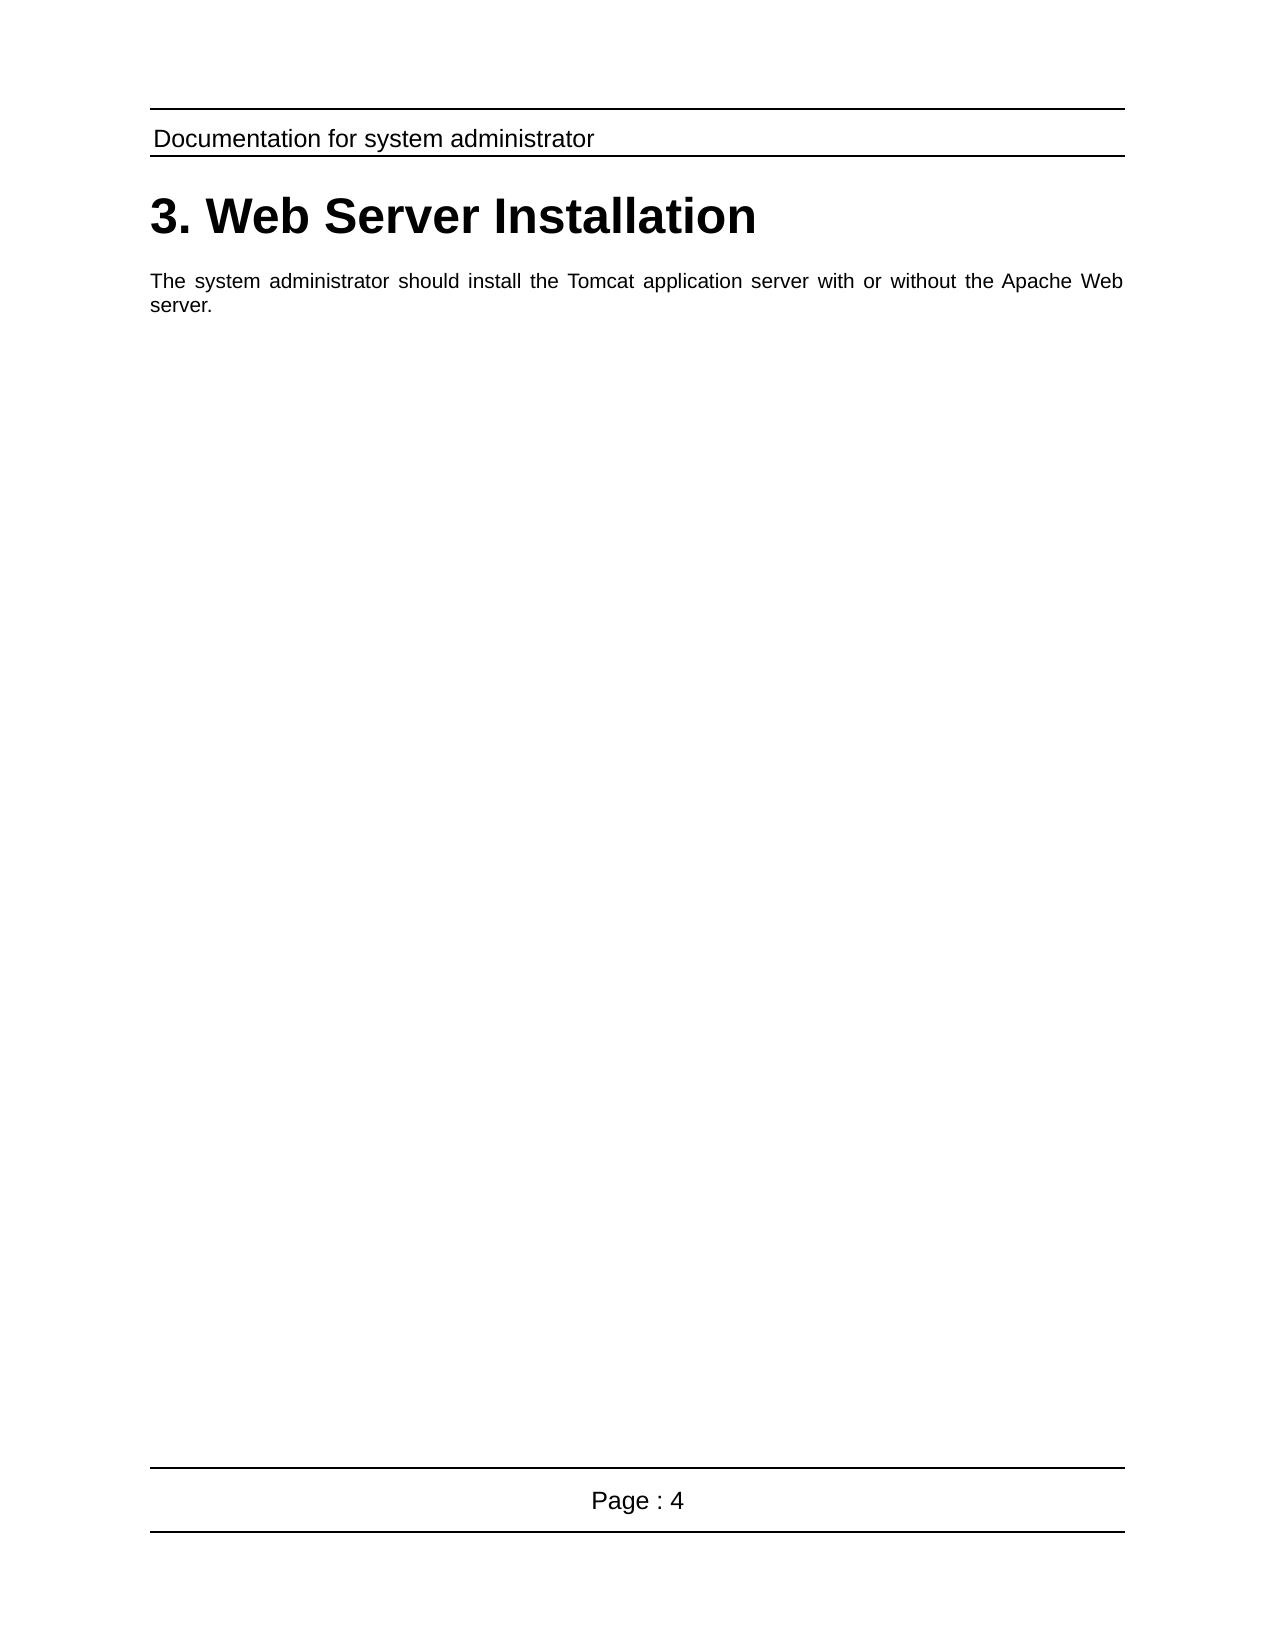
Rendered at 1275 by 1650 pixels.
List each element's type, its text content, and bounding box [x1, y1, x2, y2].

text The system administrator should install the Tomcat application server with or without the Apache Web server. [150, 268, 1125, 316]
text 3. Web Server Installation [150, 187, 1125, 244]
